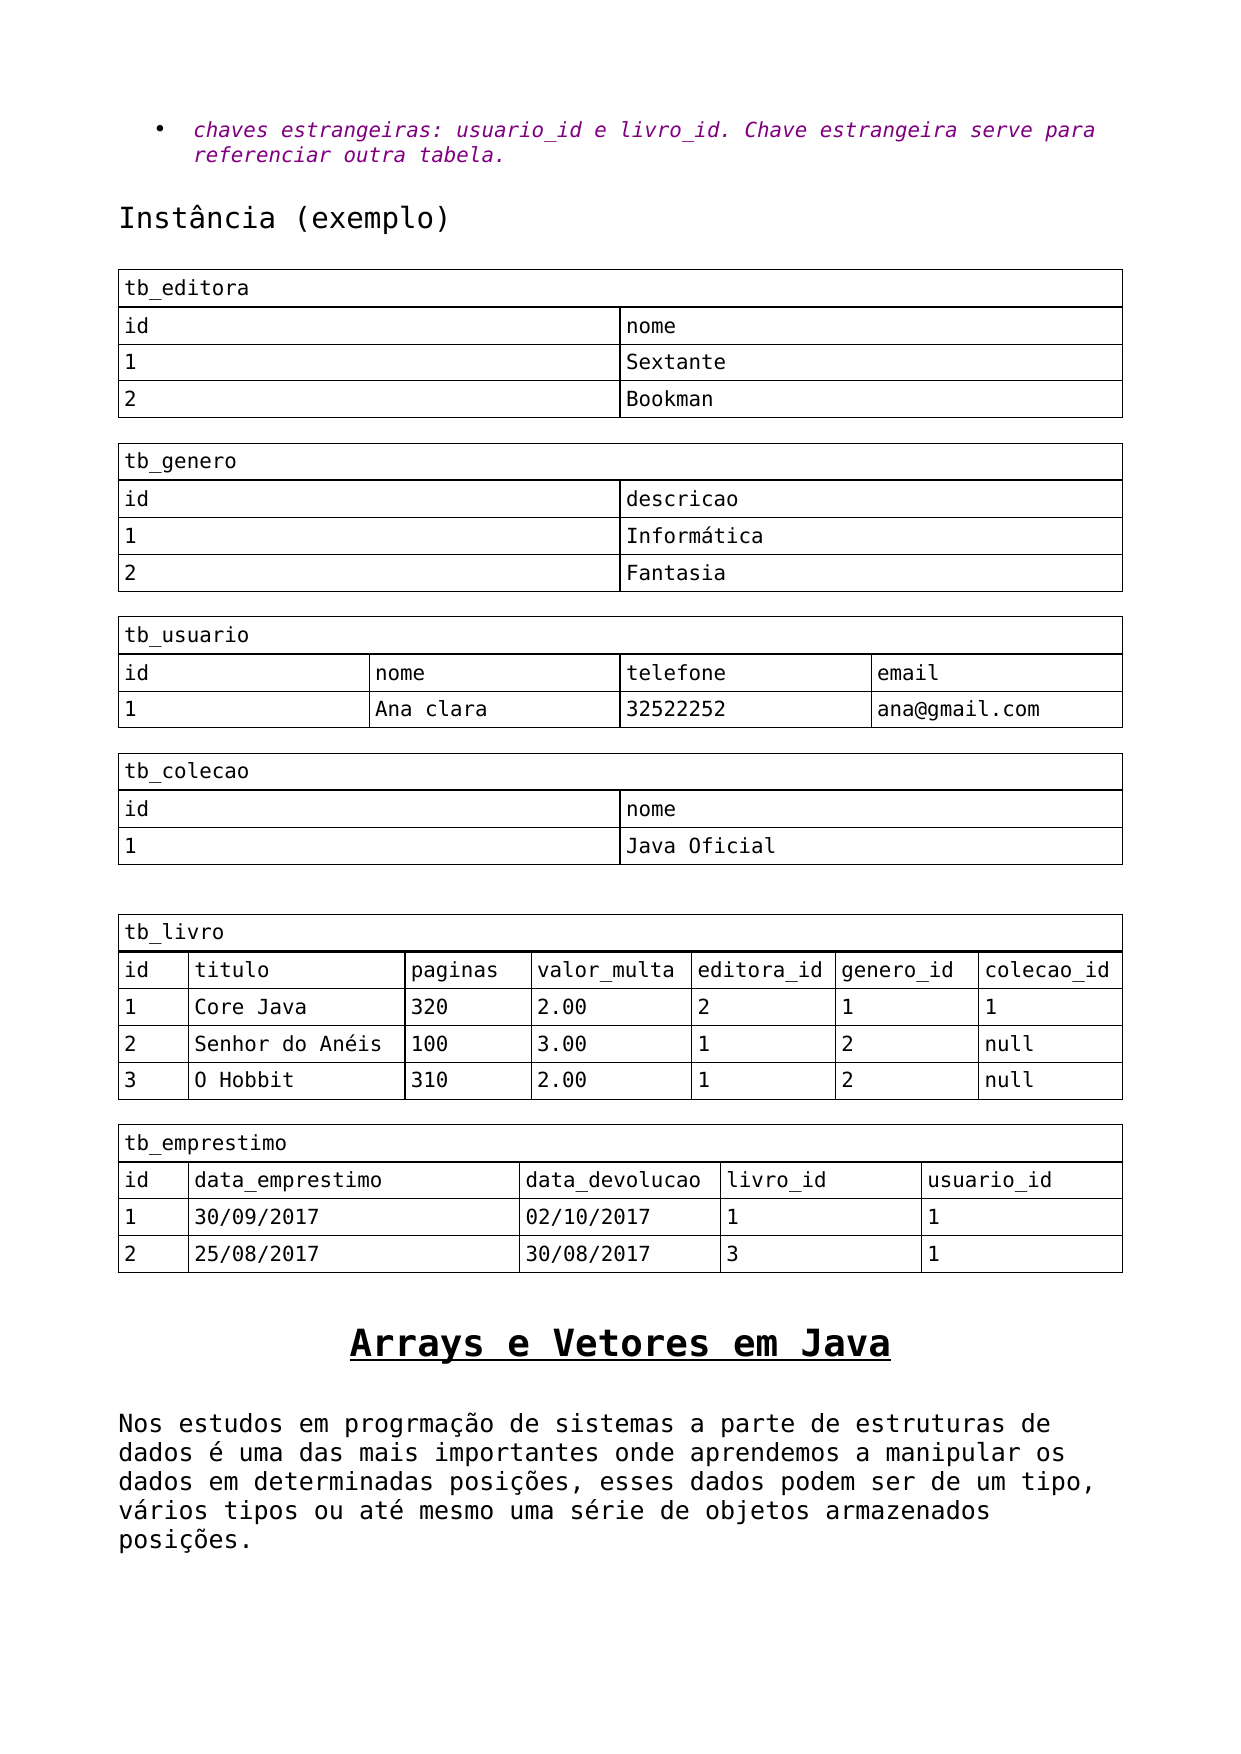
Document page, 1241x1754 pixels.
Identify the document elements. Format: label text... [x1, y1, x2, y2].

table_cell 2 [119, 1236, 188, 1272]
table_cell 1 [922, 1236, 1122, 1272]
table_cell 2 [119, 555, 619, 591]
table_cell Fantasia [621, 555, 1122, 591]
table_header paginas [406, 953, 531, 988]
table_header id [119, 481, 619, 517]
table_cell 25/08/2017 [189, 1236, 519, 1272]
table_header id [119, 953, 188, 988]
table_header nome [621, 791, 1122, 827]
table_cell O Hobbit [189, 1063, 404, 1098]
table_cell 1 [119, 828, 619, 864]
table_cell 1 [979, 989, 1122, 1025]
table_cell 3 [119, 1063, 188, 1098]
table_cell 1 [119, 1199, 188, 1235]
table_cell 2 [692, 989, 835, 1025]
table_header data_emprestimo [189, 1163, 519, 1198]
table_cell 2 [119, 1026, 188, 1062]
table_cell 1 [119, 989, 188, 1025]
table_cell null [979, 1026, 1122, 1062]
table_header tb_livro [119, 915, 1122, 950]
table_cell 3 [721, 1236, 921, 1272]
table_header id [119, 1163, 188, 1198]
table_cell 02/10/2017 [520, 1199, 720, 1235]
table_header id [119, 655, 369, 691]
table_cell 310 [406, 1063, 531, 1098]
table_header tb_usuario [119, 617, 1122, 653]
table_header id [119, 791, 619, 827]
table_cell 1 [692, 1026, 835, 1062]
table_cell null [979, 1063, 1122, 1098]
table_header tb_colecao [119, 754, 1122, 789]
table_header nome [621, 308, 1122, 344]
table_cell Ana clara [370, 692, 619, 727]
table_cell 100 [406, 1026, 531, 1062]
table_header nome [370, 655, 619, 691]
table_cell 2.00 [532, 1063, 691, 1098]
table_cell ana@gmail.com [872, 692, 1122, 727]
table_header id [119, 308, 619, 344]
table_cell 2.00 [532, 989, 691, 1025]
table_header email [872, 655, 1122, 691]
table_cell Senhor do Anéis [189, 1026, 404, 1062]
table_header tb_genero [119, 444, 1122, 479]
table_cell 3.00 [532, 1026, 691, 1062]
table_cell Informática [621, 518, 1122, 554]
table_cell 1 [119, 692, 369, 727]
table_cell 2 [836, 1063, 978, 1098]
table_cell 2 [119, 381, 619, 417]
table_cell Core Java [189, 989, 404, 1025]
table_header usuario_id [922, 1163, 1122, 1198]
table_cell 30/08/2017 [520, 1236, 720, 1272]
table_header colecao_id [979, 953, 1122, 988]
table_cell 1 [119, 345, 619, 380]
table_header titulo [189, 953, 404, 988]
text Instância (exemplo) [118, 201, 1122, 235]
text Nos estudos em progrmação de sistemas a parte de estruturas de dados é uma das mais importantes onde aprendemos a manipular os dados em determinadas posições, esses dados podem ser de um tipo, vários tipos ou até mesmo uma série de objetos armazenados posições. [118, 1409, 1122, 1554]
table_cell 32522252 [621, 692, 871, 727]
table_cell 320 [406, 989, 531, 1025]
table_cell 1 [922, 1199, 1122, 1235]
table_header tb_editora [119, 270, 1122, 306]
table_cell Sextante [621, 345, 1122, 380]
table_header telefone [621, 655, 871, 691]
table_cell 30/09/2017 [189, 1199, 519, 1235]
table_cell 2 [836, 1026, 978, 1062]
table_cell Bookman [621, 381, 1122, 417]
table_cell 1 [692, 1063, 835, 1098]
table_cell 1 [119, 518, 619, 554]
table_header tb_emprestimo [119, 1125, 1122, 1161]
list chaves estrangeiras: usuario_id e livro_id. Chave estrangeira serve para referenciar outra tabela. [156, 118, 1122, 167]
table_header data_devolucao [520, 1163, 720, 1198]
table_header valor_multa [532, 953, 691, 988]
table_cell 1 [836, 989, 978, 1025]
table_cell 1 [721, 1199, 921, 1235]
text Arrays e Vetores em Java [118, 1321, 1122, 1365]
table_cell Java Oficial [621, 828, 1122, 864]
table_header descricao [621, 481, 1122, 517]
table_header livro_id [721, 1163, 921, 1198]
table_header editora_id [692, 953, 835, 988]
table_header genero_id [836, 953, 978, 988]
